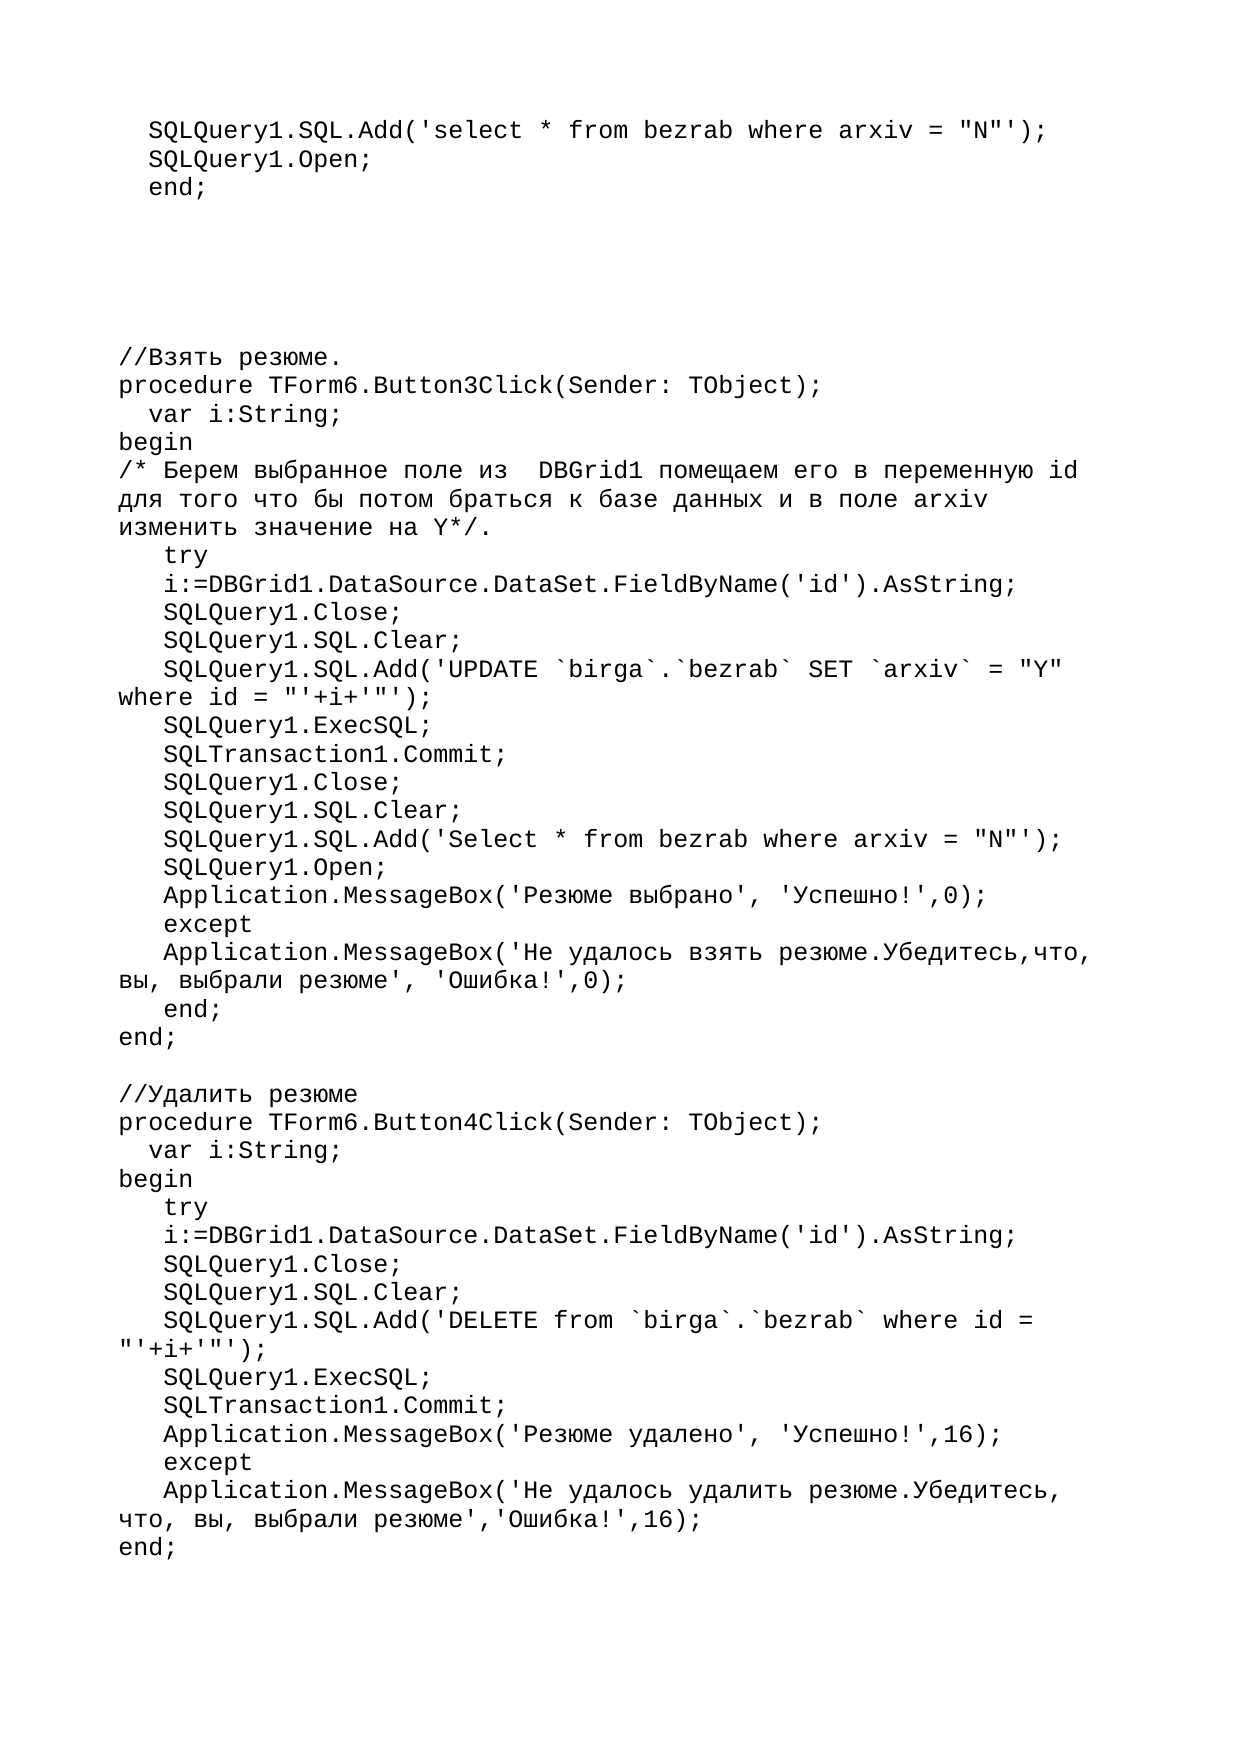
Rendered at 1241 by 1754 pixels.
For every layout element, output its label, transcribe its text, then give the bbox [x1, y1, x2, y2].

text Application.MessageBox('Не удалось взять резюме.Убедитесь,что, вы, выбрали резюме', 'Ошибка!',0); [118, 940, 1122, 996]
text var i:String; [118, 401, 1122, 430]
text SQLQuery1.Open; [118, 146, 1122, 175]
text end; [118, 1025, 1122, 1053]
text SQLTransaction1.Commit; [118, 1393, 1122, 1421]
text end; [118, 175, 1122, 203]
text Application.MessageBox('Резюме удалено', 'Успешно!',16); [118, 1421, 1122, 1450]
text SQLQuery1.SQL.Clear; [118, 798, 1122, 826]
text SQLTransaction1.Commit; [118, 741, 1122, 770]
text except [118, 1450, 1122, 1478]
text procedure TForm6.Button4Click(Sender: TObject); [118, 1110, 1122, 1138]
text SQLQuery1.ExecSQL; [118, 1365, 1122, 1393]
text SQLQuery1.SQL.Add('Select * from bezrab where arxiv = "N"'); [118, 826, 1122, 855]
text end; [118, 996, 1122, 1025]
text SQLQuery1.SQL.Add('select * from bezrab where arxiv = "N"'); [118, 118, 1122, 146]
text Application.MessageBox('Не удалось удалить резюме.Убедитесь, что, вы, выбрали резюме','Ошибка!',16); [118, 1478, 1122, 1535]
text Application.MessageBox('Резюме выбрано', 'Успешно!',0); [118, 883, 1122, 911]
text //Взять резюме. [118, 345, 1122, 373]
text i:=DBGrid1.DataSource.DataSet.FieldByName('id').AsString; [118, 571, 1122, 600]
text //Удалить резюме [118, 1081, 1122, 1110]
text SQLQuery1.SQL.Clear; [118, 1280, 1122, 1308]
text SQLQuery1.SQL.Add('UPDATE `birga`.`bezrab` SET `arxiv` = "Y" where id = "'+i+'"'); [118, 656, 1122, 713]
text try [118, 543, 1122, 571]
text procedure TForm6.Button3Click(Sender: TObject); [118, 373, 1122, 401]
text end; [118, 1535, 1122, 1563]
text begin [118, 430, 1122, 458]
text SQLQuery1.Close; [118, 1251, 1122, 1280]
text SQLQuery1.Close; [118, 770, 1122, 798]
text /* Берем выбранное поле из DBGrid1 помещаем его в переменную id для того что бы потом браться к базе данных и в поле arxiv изменить значение на Y*/. [118, 458, 1122, 543]
text SQLQuery1.Open; [118, 855, 1122, 883]
text begin [118, 1166, 1122, 1195]
text var i:String; [118, 1138, 1122, 1166]
text i:=DBGrid1.DataSource.DataSet.FieldByName('id').AsString; [118, 1223, 1122, 1251]
text try [118, 1195, 1122, 1223]
text SQLQuery1.SQL.Clear; [118, 628, 1122, 656]
text except [118, 911, 1122, 940]
text SQLQuery1.ExecSQL; [118, 713, 1122, 741]
text SQLQuery1.SQL.Add('DELETE from `birga`.`bezrab` where id = "'+i+'"'); [118, 1308, 1122, 1365]
text SQLQuery1.Close; [118, 600, 1122, 628]
